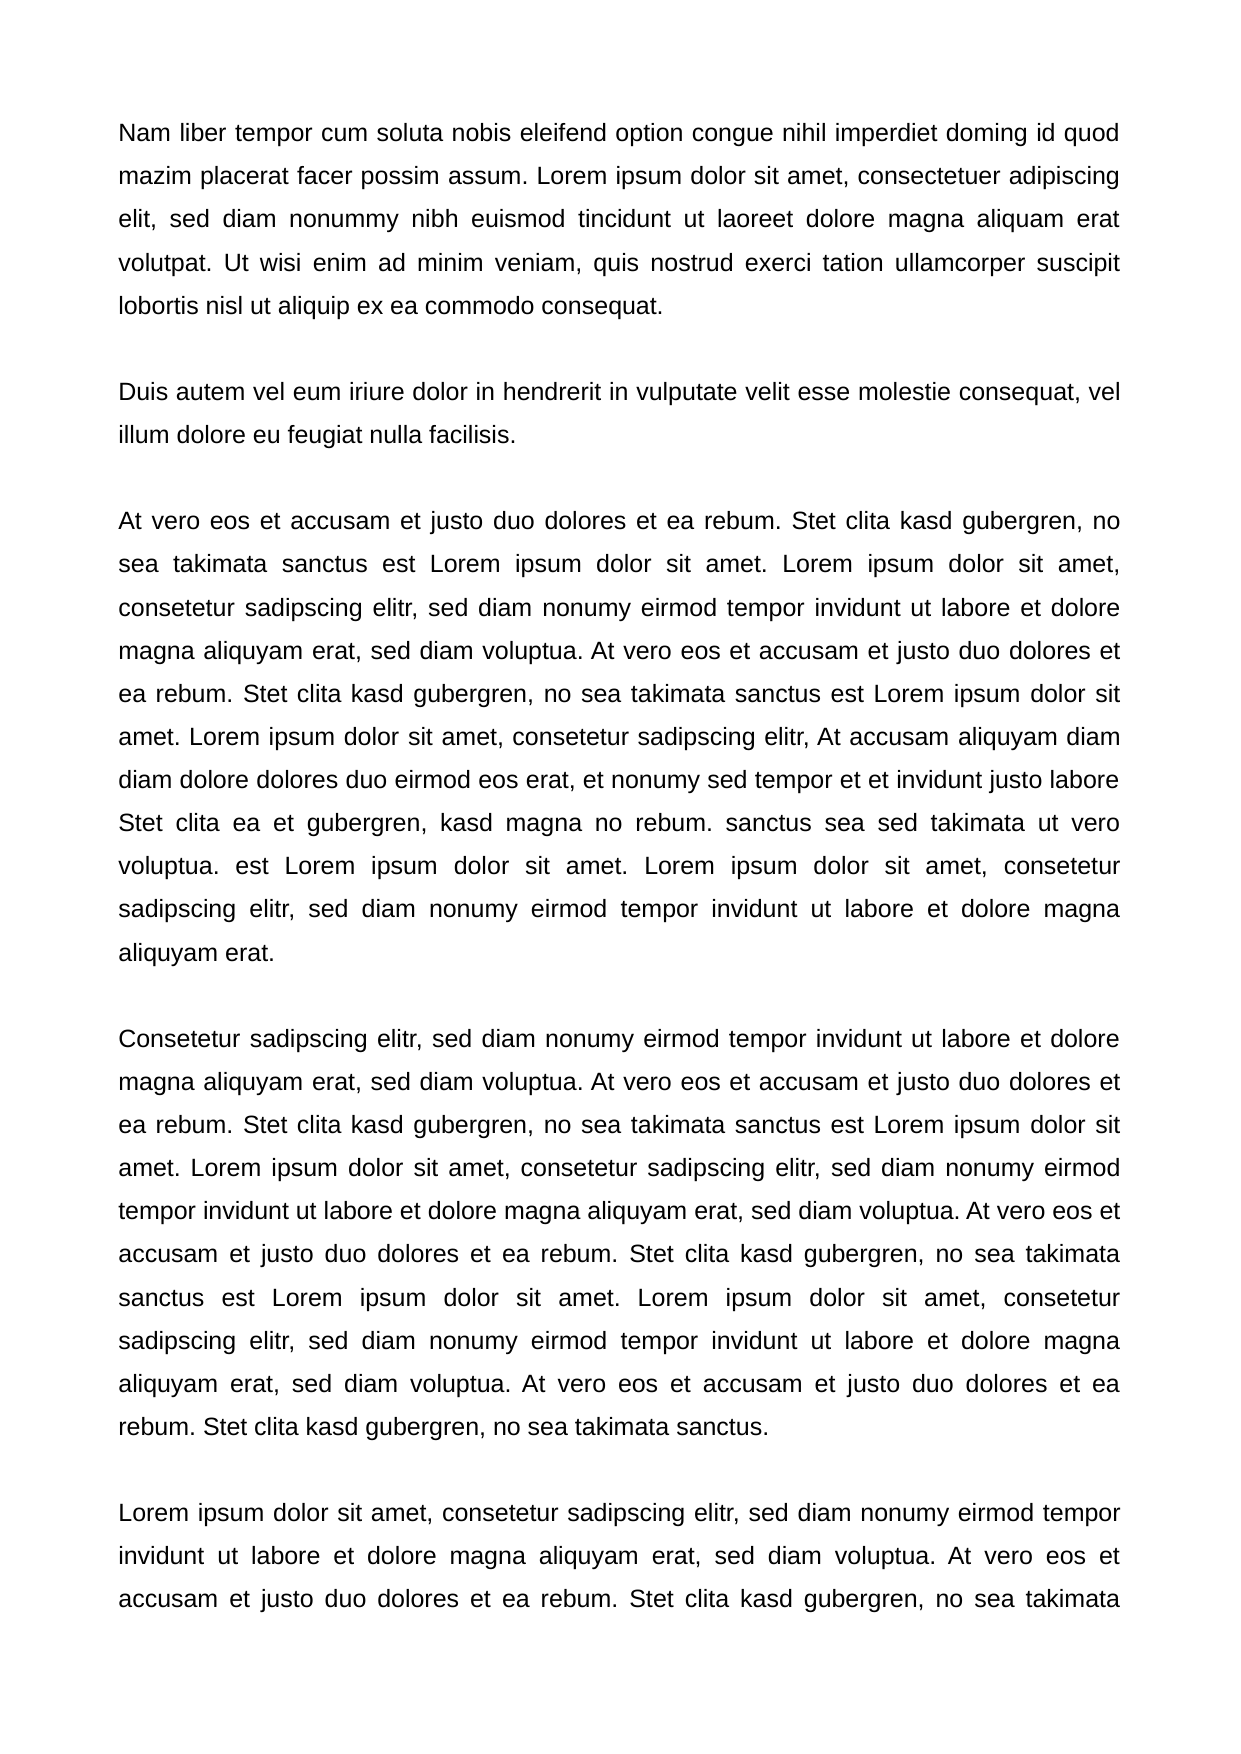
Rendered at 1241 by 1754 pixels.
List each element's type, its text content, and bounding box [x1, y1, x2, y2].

text Nam liber tempor cum soluta nobis eleifend option congue nihil imperdiet doming id quod mazim placerat facer possim assum. Lorem ipsum dolor sit amet, consectetuer adipiscing elit, sed diam nonummy nibh euismod tincidunt ut laoreet dolore magna aliquam erat volutpat. Ut wisi enim ad minim veniam, quis nostrud exerci tation ullamcorper suscipit lobortis nisl ut aliquip ex ea commodo consequat. [118, 118, 1122, 319]
text At vero eos et accusam et justo duo dolores et ea rebum. Stet clita kasd gubergren, no sea takimata sanctus est Lorem ipsum dolor sit amet. Lorem ipsum dolor sit amet, consetetur sadipscing elitr, sed diam nonumy eirmod tempor invidunt ut labore et dolore magna aliquyam erat, sed diam voluptua. At vero eos et accusam et justo duo dolores et ea rebum. Stet clita kasd gubergren, no sea takimata sanctus est Lorem ipsum dolor sit amet. Lorem ipsum dolor sit amet, consetetur sadipscing elitr, At accusam aliquyam diam diam dolore dolores duo eirmod eos erat, et nonumy sed tempor et et invidunt justo labore Stet clita ea et gubergren, kasd magna no rebum. sanctus sea sed takimata ut vero voluptua. est Lorem ipsum dolor sit amet. Lorem ipsum dolor sit amet, consetetur sadipscing elitr, sed diam nonumy eirmod tempor invidunt ut labore et dolore magna aliquyam erat. [118, 506, 1122, 966]
text Duis autem vel eum iriure dolor in hendrerit in vulputate velit esse molestie consequat, vel illum dolore eu feugiat nulla facilisis. [118, 377, 1122, 449]
text Lorem ipsum dolor sit amet, consetetur sadipscing elitr, sed diam nonumy eirmod tempor invidunt ut labore et dolore magna aliquyam erat, sed diam voluptua. At vero eos et accusam et justo duo dolores et ea rebum. Stet clita kasd gubergren, no sea takimata [118, 1498, 1122, 1613]
text Consetetur sadipscing elitr, sed diam nonumy eirmod tempor invidunt ut labore et dolore magna aliquyam erat, sed diam voluptua. At vero eos et accusam et justo duo dolores et ea rebum. Stet clita kasd gubergren, no sea takimata sanctus est Lorem ipsum dolor sit amet. Lorem ipsum dolor sit amet, consetetur sadipscing elitr, sed diam nonumy eirmod tempor invidunt ut labore et dolore magna aliquyam erat, sed diam voluptua. At vero eos et accusam et justo duo dolores et ea rebum. Stet clita kasd gubergren, no sea takimata sanctus est Lorem ipsum dolor sit amet. Lorem ipsum dolor sit amet, consetetur sadipscing elitr, sed diam nonumy eirmod tempor invidunt ut labore et dolore magna aliquyam erat, sed diam voluptua. At vero eos et accusam et justo duo dolores et ea rebum. Stet clita kasd gubergren, no sea takimata sanctus. [118, 1024, 1122, 1441]
